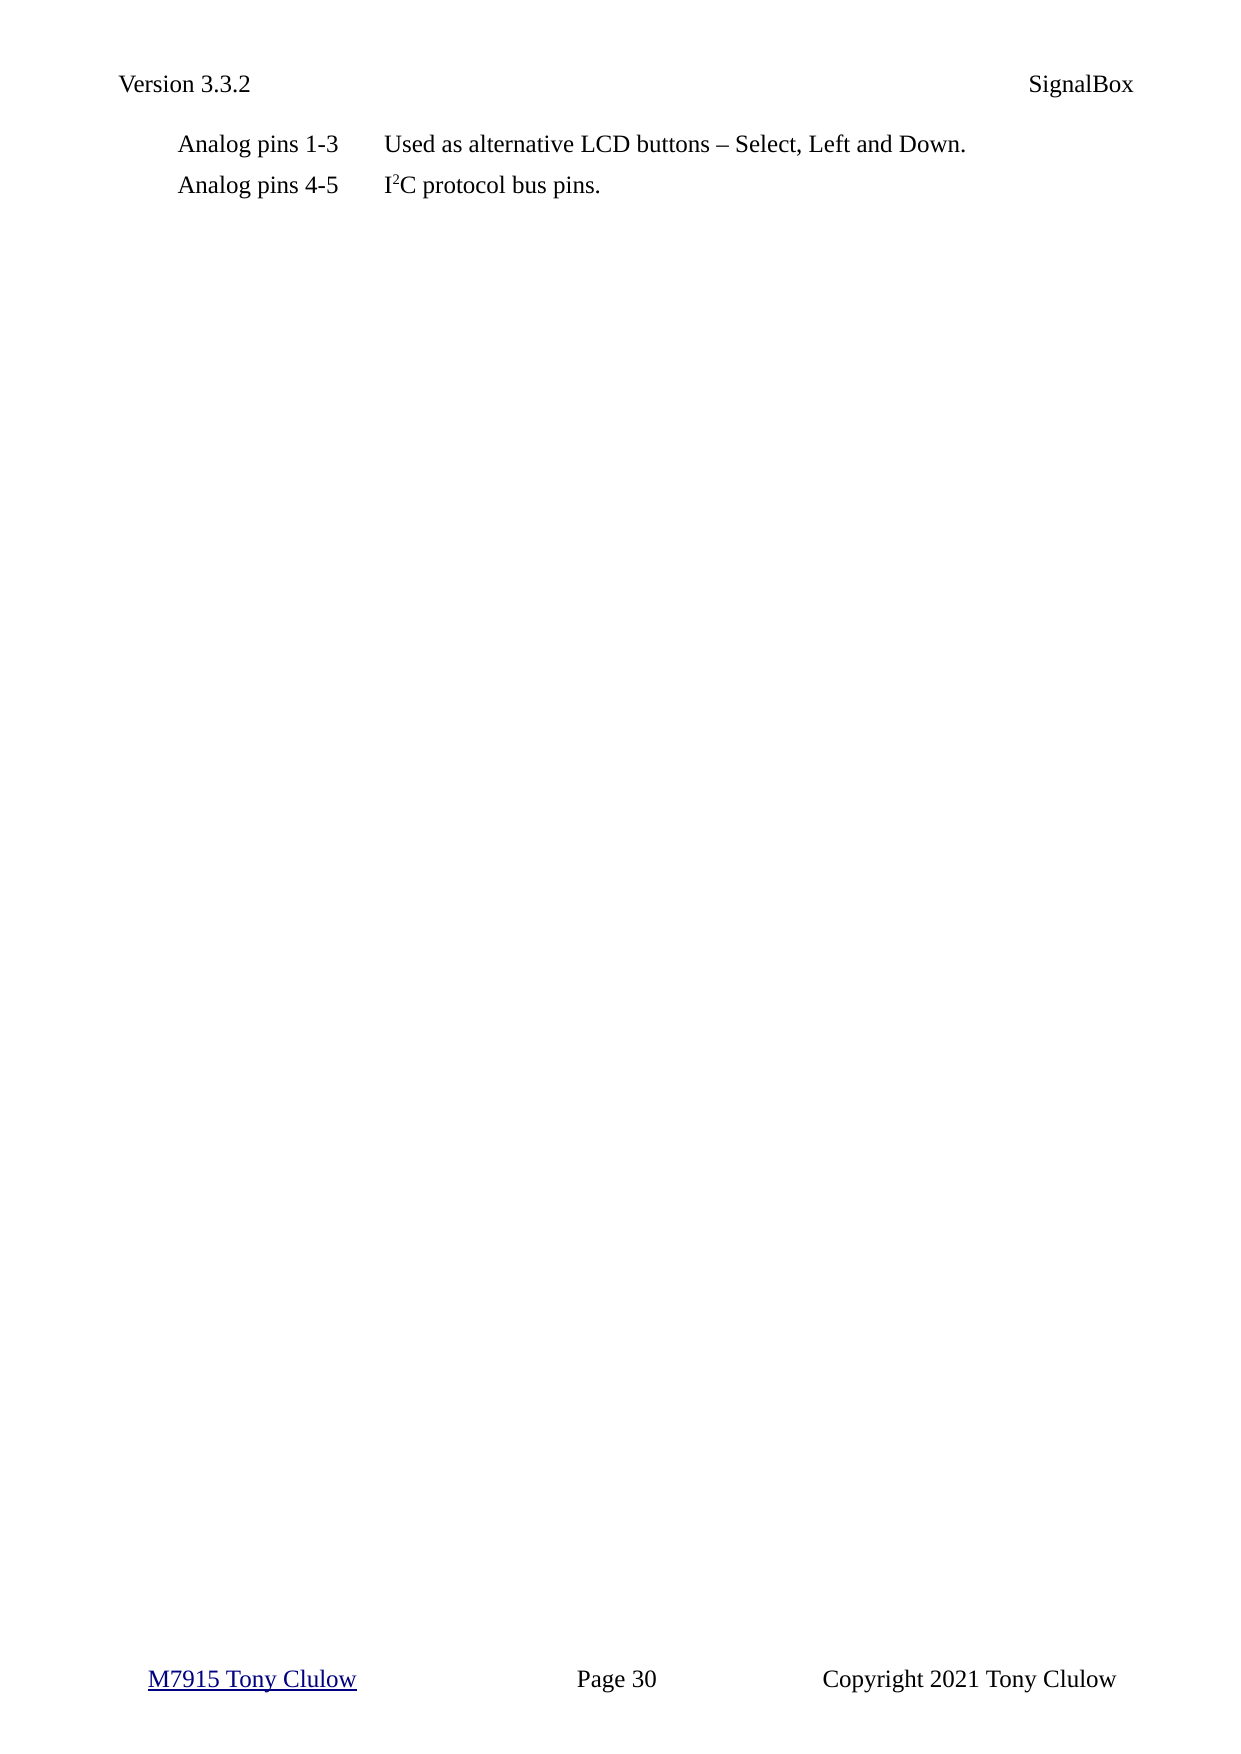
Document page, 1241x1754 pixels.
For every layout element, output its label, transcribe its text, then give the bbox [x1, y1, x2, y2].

text Analog pins 4-5 I2C protocol bus pins. [177, 171, 1134, 199]
text Analog pins 1-3 Used as alternative LCD buttons – Select, Left and Down. [177, 129, 1134, 158]
